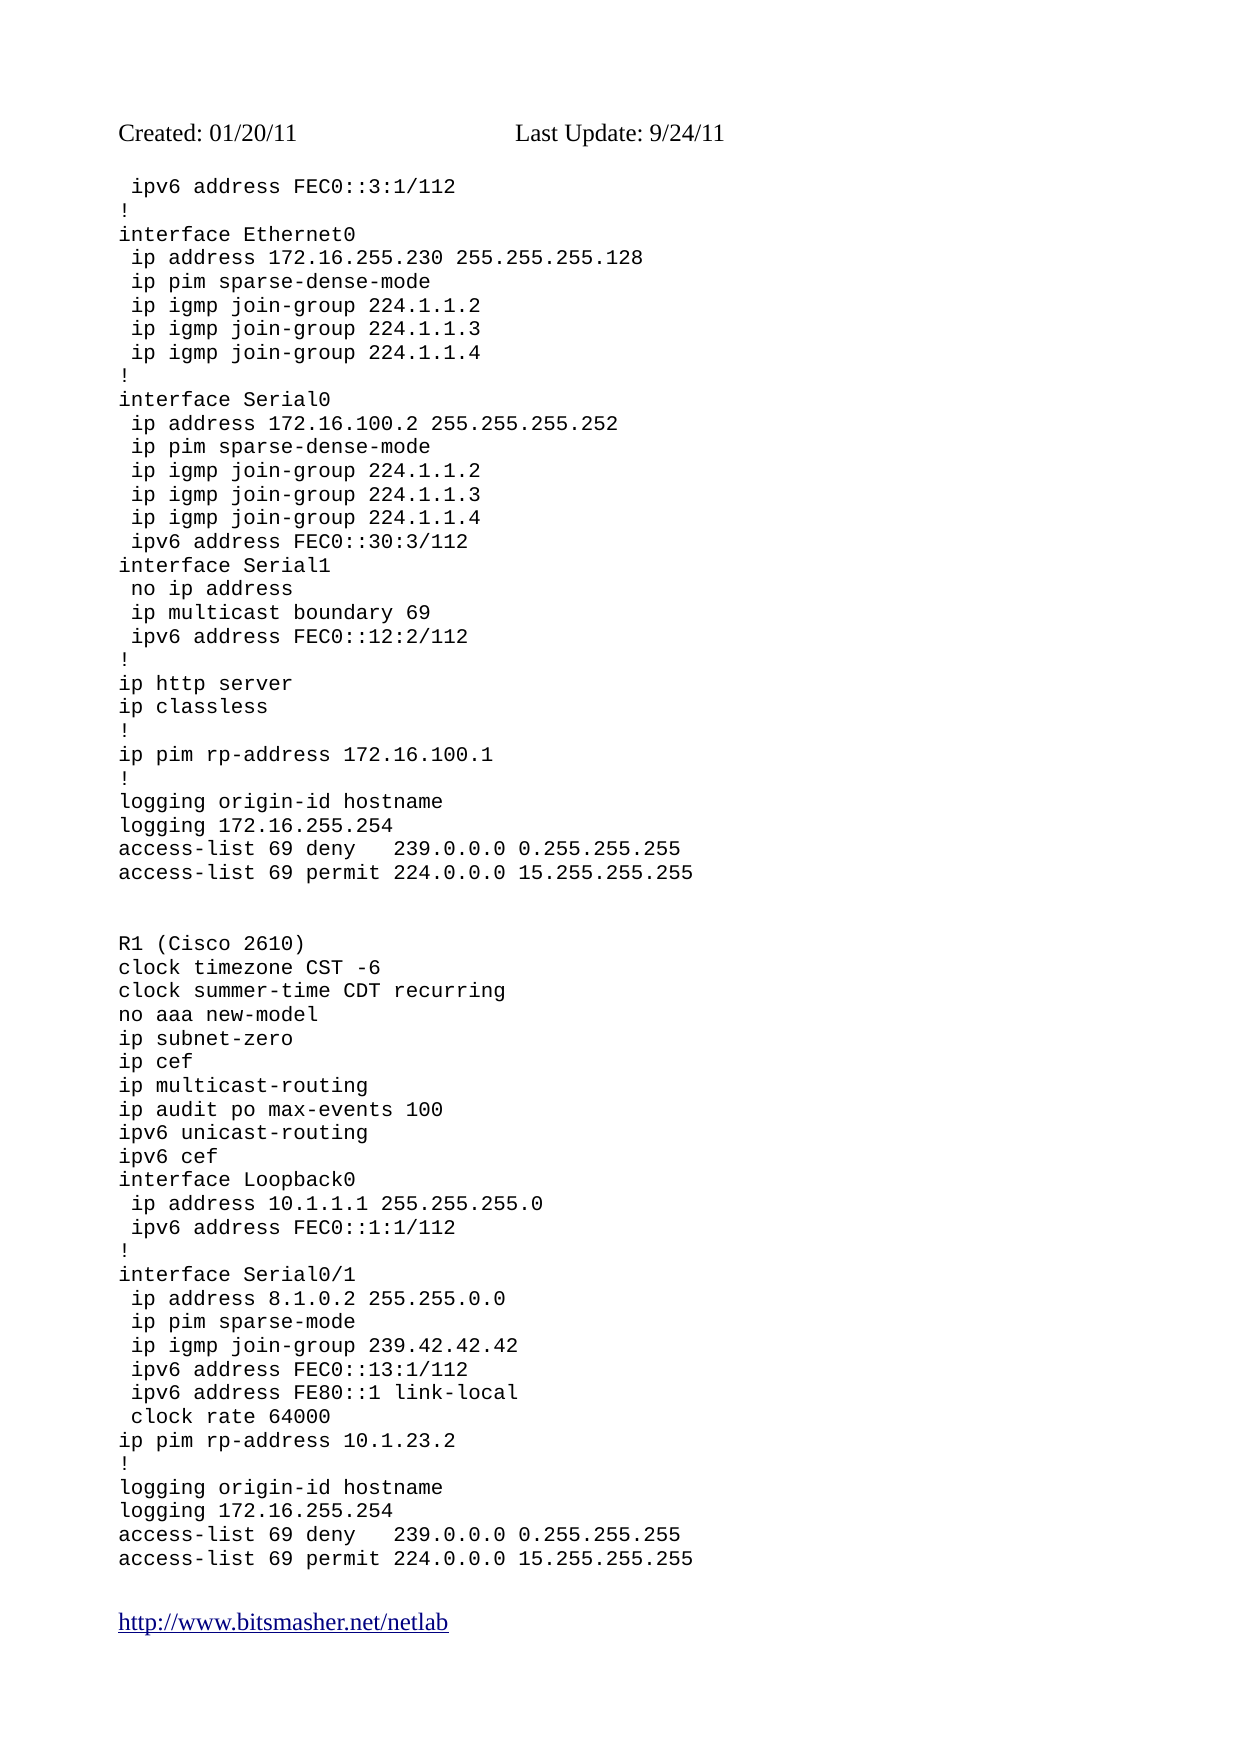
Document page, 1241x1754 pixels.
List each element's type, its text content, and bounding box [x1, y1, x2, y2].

text interface Serial1 [118, 555, 1122, 578]
text R1 (Cisco 2610) [118, 933, 1122, 957]
text ip subnet-zero [118, 1028, 1122, 1051]
text interface Serial0 [118, 389, 1122, 413]
text clock summer-time CDT recurring [118, 980, 1122, 1004]
text ! [118, 720, 1122, 744]
text no aaa new-model [118, 1004, 1122, 1028]
text ip igmp join-group 224.1.1.4 [118, 507, 1122, 531]
text ip igmp join-group 224.1.1.2 [118, 460, 1122, 484]
text interface Serial0/1 [118, 1264, 1122, 1288]
text ipv6 address FE80::1 link-local [118, 1382, 1122, 1406]
text ! [118, 767, 1122, 791]
text ip igmp join-group 224.1.1.4 [118, 342, 1122, 366]
text ip igmp join-group 224.1.1.3 [118, 318, 1122, 342]
text access-list 69 deny 239.0.0.0 0.255.255.255 [118, 1524, 1122, 1548]
text ip pim rp-address 10.1.23.2 [118, 1429, 1122, 1453]
text logging 172.16.255.254 [118, 815, 1122, 838]
text ip pim rp-address 172.16.100.1 [118, 744, 1122, 767]
text clock timezone CST -6 [118, 957, 1122, 980]
text ip multicast boundary 69 [118, 602, 1122, 626]
text ! [118, 366, 1122, 389]
text ipv6 address FEC0::3:1/112 [118, 176, 1122, 200]
text ip address 172.16.255.230 255.255.255.128 [118, 247, 1122, 271]
text access-list 69 permit 224.0.0.0 15.255.255.255 [118, 862, 1122, 886]
text access-list 69 deny 239.0.0.0 0.255.255.255 [118, 838, 1122, 862]
text ip classless [118, 697, 1122, 720]
text ! [118, 1453, 1122, 1477]
text ip address 10.1.1.1 255.255.255.0 [118, 1193, 1122, 1217]
text clock rate 64000 [118, 1406, 1122, 1429]
text logging origin-id hostname [118, 1477, 1122, 1501]
text ipv6 address FEC0::30:3/112 [118, 531, 1122, 555]
text ipv6 cef [118, 1146, 1122, 1169]
text ipv6 address FEC0::12:2/112 [118, 626, 1122, 649]
text ipv6 address FEC0::1:1/112 [118, 1217, 1122, 1240]
text no ip address [118, 578, 1122, 602]
text ! [118, 1240, 1122, 1264]
text access-list 69 permit 224.0.0.0 15.255.255.255 [118, 1548, 1122, 1571]
text interface Loopback0 [118, 1169, 1122, 1193]
text ip pim sparse-dense-mode [118, 436, 1122, 460]
text ip audit po max-events 100 [118, 1098, 1122, 1122]
text ip address 172.16.100.2 255.255.255.252 [118, 413, 1122, 436]
text ! [118, 200, 1122, 224]
text ip address 8.1.0.2 255.255.0.0 [118, 1288, 1122, 1311]
text ipv6 address FEC0::13:1/112 [118, 1359, 1122, 1382]
text ip igmp join-group 224.1.1.2 [118, 294, 1122, 318]
text ip igmp join-group 239.42.42.42 [118, 1335, 1122, 1359]
text ipv6 unicast-routing [118, 1122, 1122, 1146]
text ! [118, 649, 1122, 673]
text ip cef [118, 1051, 1122, 1075]
text ip multicast-routing [118, 1075, 1122, 1098]
text logging origin-id hostname [118, 791, 1122, 815]
text ip http server [118, 673, 1122, 697]
text ip pim sparse-mode [118, 1311, 1122, 1335]
text ip pim sparse-dense-mode [118, 271, 1122, 294]
text interface Ethernet0 [118, 224, 1122, 247]
text logging 172.16.255.254 [118, 1501, 1122, 1524]
text ip igmp join-group 224.1.1.3 [118, 484, 1122, 507]
